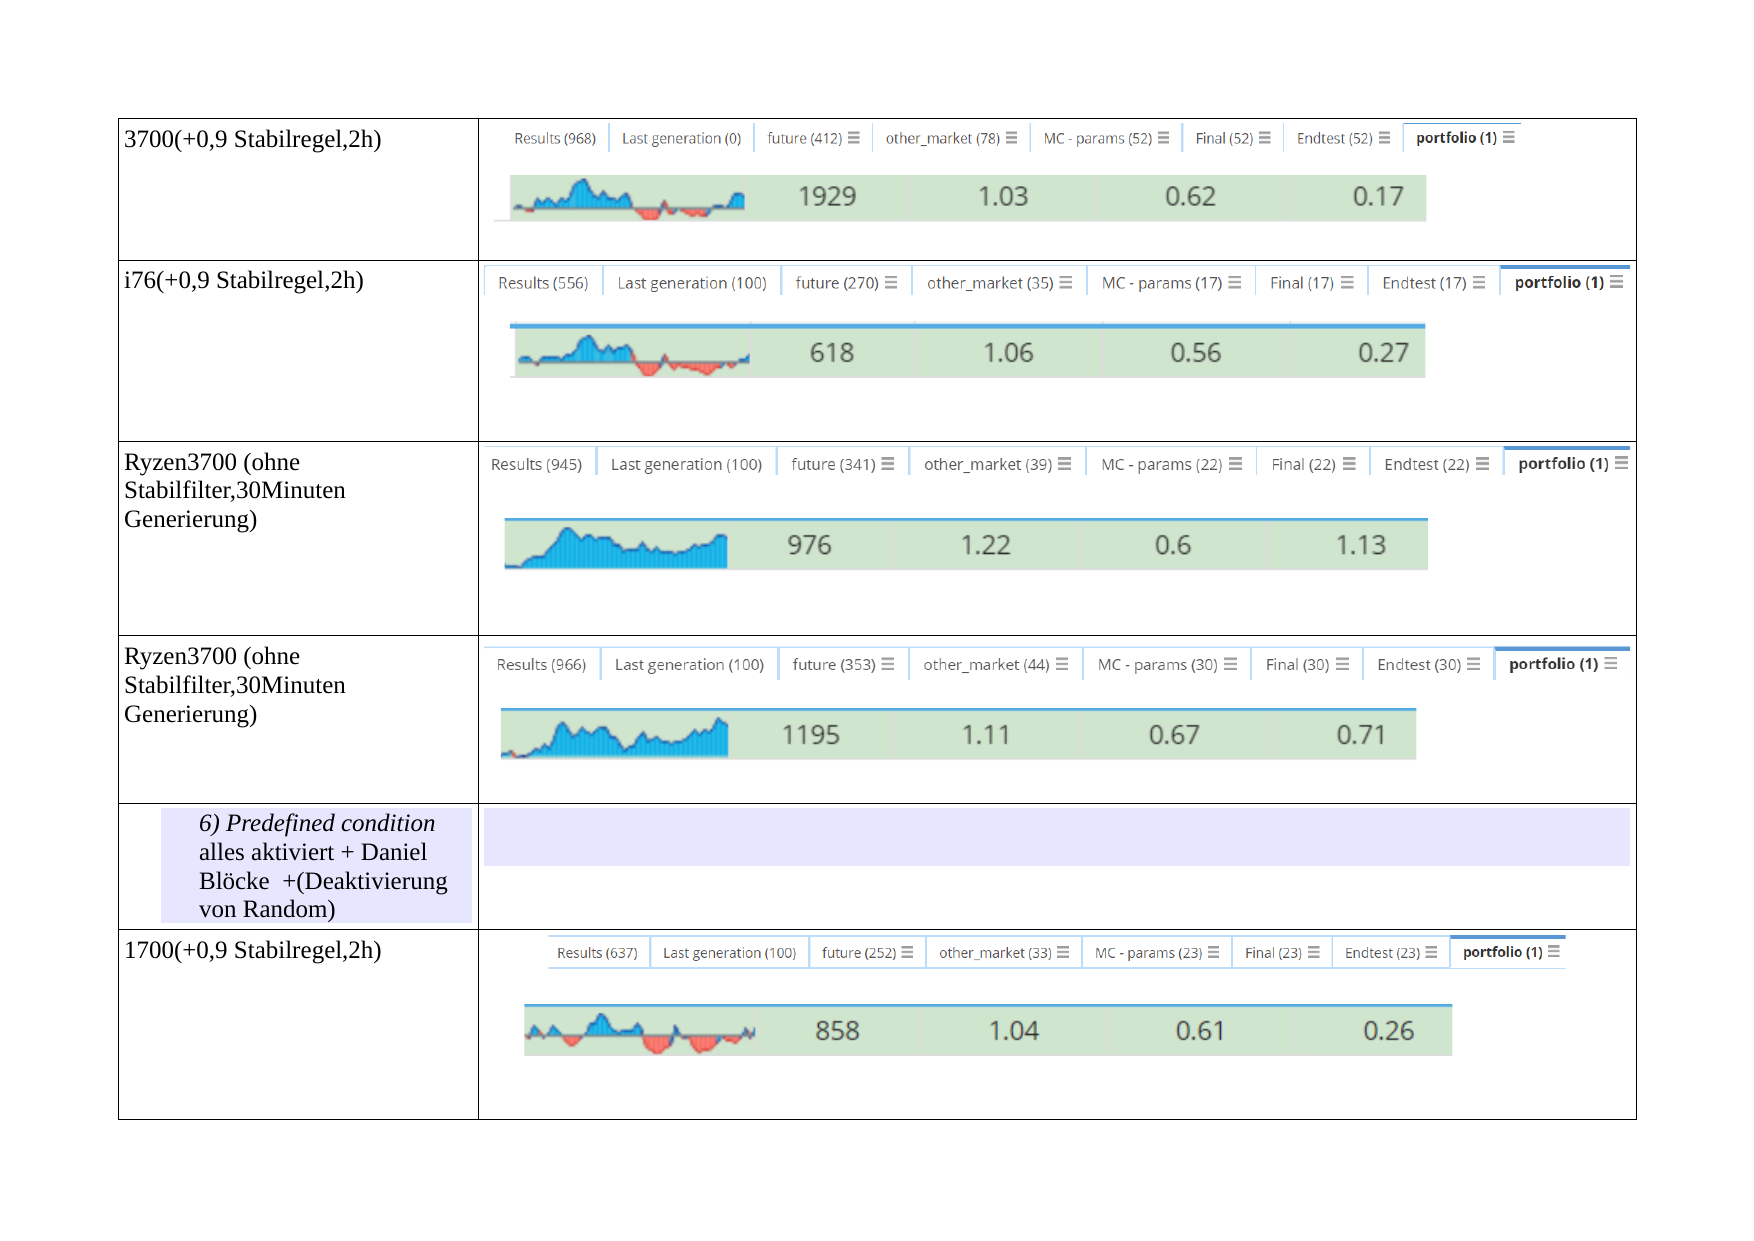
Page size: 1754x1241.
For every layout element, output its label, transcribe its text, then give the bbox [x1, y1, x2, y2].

table_cell 6) Predefined condition alles aktiviert + Daniel Blöcke +(Deaktivierung von Random) [119, 804, 478, 929]
picture [503, 123, 1521, 152]
picture [548, 934, 1566, 970]
table_cell [479, 930, 1636, 1004]
table_cell Ryzen3700 (ohne Stabilfilter,30Minuten Generierung) [119, 636, 478, 802]
picture [493, 175, 1427, 225]
table_cell [479, 119, 1636, 259]
picture [500, 708, 1417, 768]
picture [504, 518, 1428, 572]
picture [509, 321, 1426, 378]
table_cell [479, 442, 1636, 635]
picture [483, 641, 1631, 680]
picture [483, 446, 1631, 475]
table_cell Ryzen3700 (ohne Stabilfilter,30Minuten Generierung) [119, 442, 478, 635]
table_cell [479, 636, 1636, 708]
picture [483, 265, 1631, 295]
table_cell [479, 261, 1636, 441]
table_cell i76(+0,9 Stabilregel,2h) [119, 261, 478, 441]
table_cell 1700(+0,9 Stabilregel,2h) [119, 930, 478, 1119]
table_cell [479, 804, 1636, 929]
table_cell 3700(+0,9 Stabilregel,2h) [119, 119, 478, 259]
picture [524, 1004, 1453, 1056]
table_cell [479, 709, 1636, 802]
table_cell [479, 1005, 1636, 1119]
